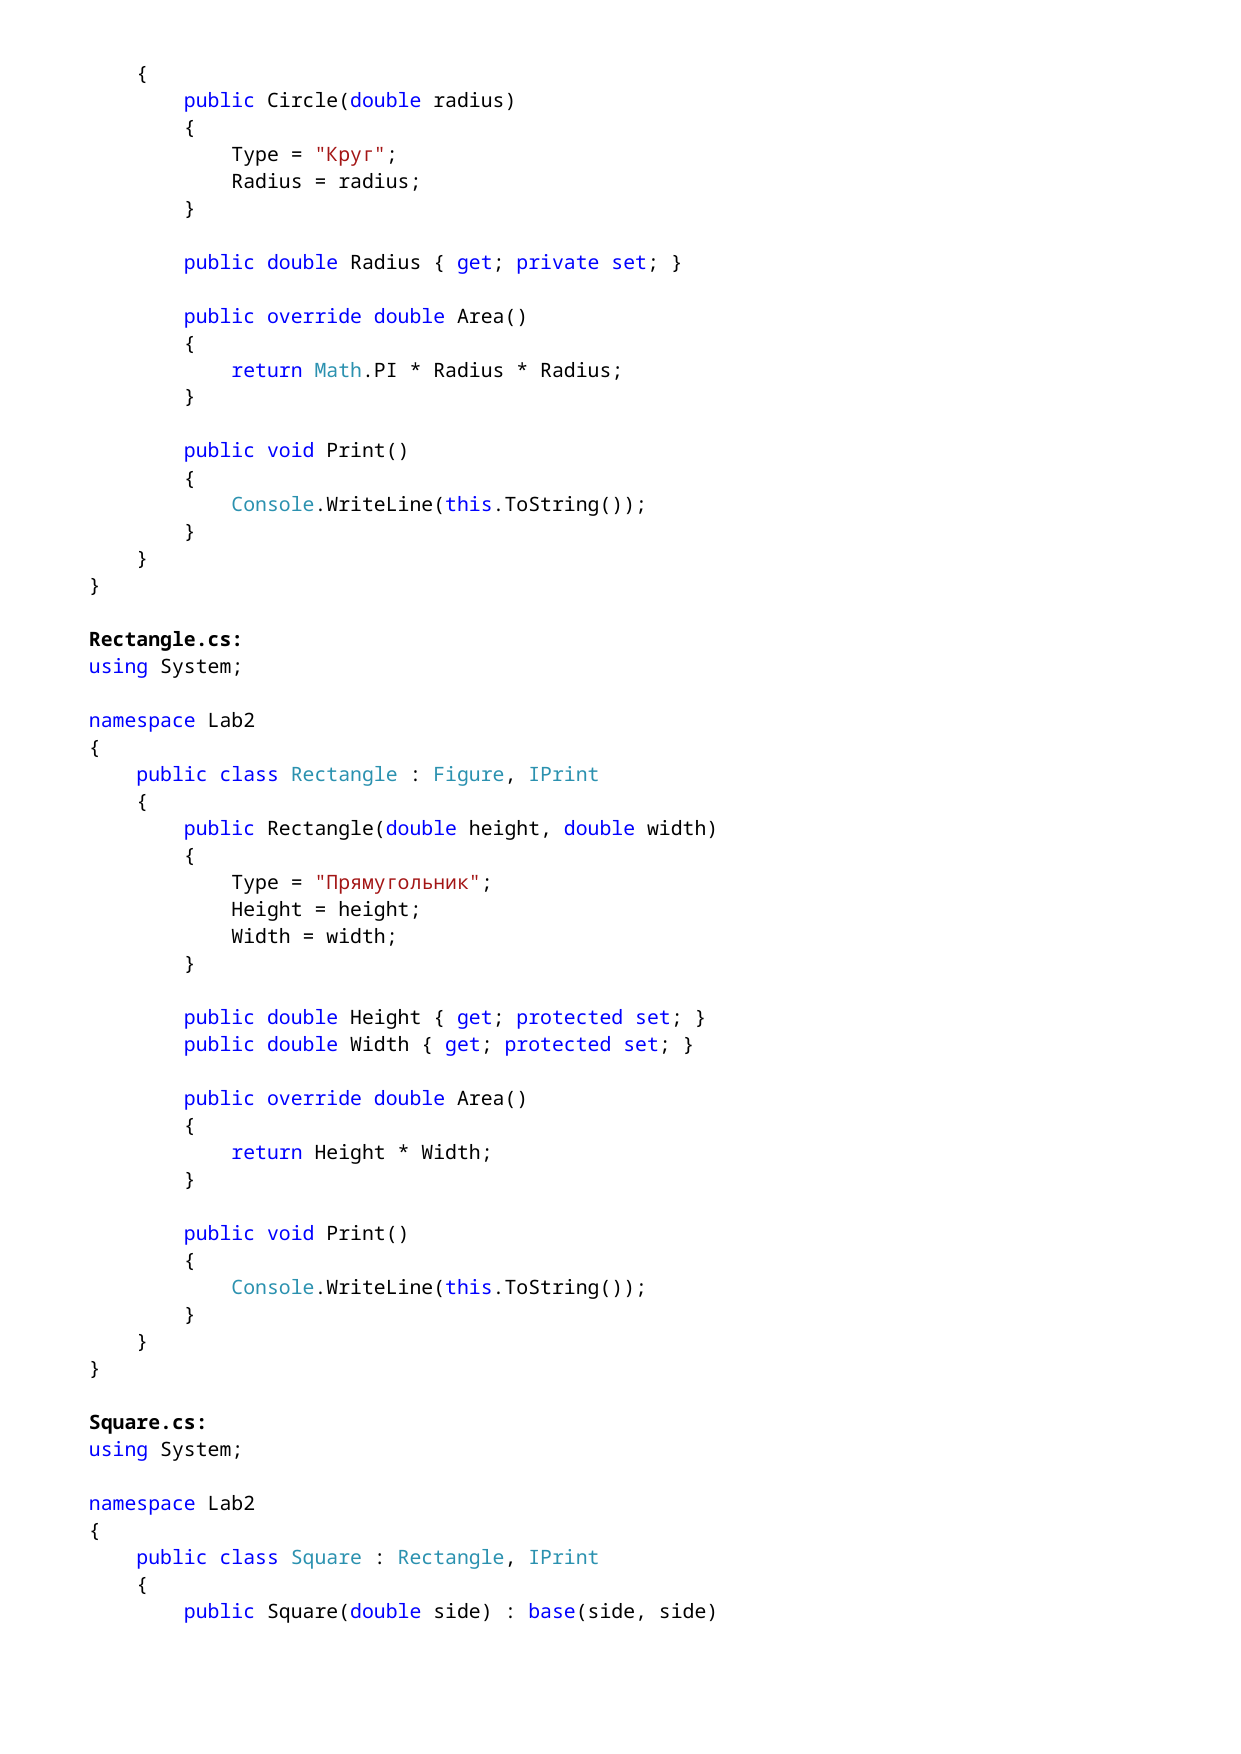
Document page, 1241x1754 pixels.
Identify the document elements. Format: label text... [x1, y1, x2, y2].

text using System; [89, 1435, 1167, 1462]
text public class Square : Rectangle, IPrint [89, 1543, 1167, 1570]
text Height = height; [89, 895, 1167, 922]
text public void Print() [89, 437, 1167, 464]
text public void Print() [89, 1219, 1167, 1246]
text using System; [89, 653, 1167, 679]
text { [89, 329, 1167, 356]
text { [89, 464, 1167, 491]
text namespace Lab2 [89, 707, 1167, 733]
text { [89, 1246, 1167, 1273]
text namespace Lab2 [89, 1489, 1167, 1516]
text { [89, 841, 1167, 868]
text public Rectangle(double height, double width) [89, 814, 1167, 841]
text { [89, 733, 1167, 761]
text public class Rectangle : Figure, IPrint [89, 761, 1167, 787]
text public double Height { get; protected set; } [89, 1003, 1167, 1030]
text Type = "Круг"; [89, 140, 1167, 167]
text public double Width { get; protected set; } [89, 1030, 1167, 1057]
text } [89, 1354, 1167, 1381]
text public Circle(double radius) [89, 86, 1167, 113]
text { [89, 1516, 1167, 1543]
text { [89, 59, 1167, 86]
text public override double Area() [89, 1084, 1167, 1111]
text } [89, 383, 1167, 410]
text public Square(double side) : base(side, side) [89, 1597, 1167, 1624]
text } [89, 518, 1167, 545]
text Type = "Прямугольник"; [89, 868, 1167, 895]
text Rectangle.cs: [89, 626, 1167, 653]
text { [89, 1111, 1167, 1138]
text Width = width; [89, 922, 1167, 949]
text } [89, 572, 1167, 599]
text Console.WriteLine(this.ToString()); [89, 1273, 1167, 1300]
text Console.WriteLine(this.ToString()); [89, 491, 1167, 518]
text } [89, 1300, 1167, 1327]
text return Math.PI * Radius * Radius; [89, 356, 1167, 383]
text } [89, 949, 1167, 976]
text public double Radius { get; private set; } [89, 248, 1167, 275]
text } [89, 1165, 1167, 1192]
text { [89, 787, 1167, 814]
text public override double Area() [89, 302, 1167, 329]
text return Height * Width; [89, 1138, 1167, 1165]
text { [89, 1570, 1167, 1597]
text Radius = radius; [89, 167, 1167, 194]
text } [89, 545, 1167, 572]
text Square.cs: [89, 1408, 1167, 1435]
text } [89, 194, 1167, 221]
text { [89, 113, 1167, 140]
text } [89, 1327, 1167, 1354]
